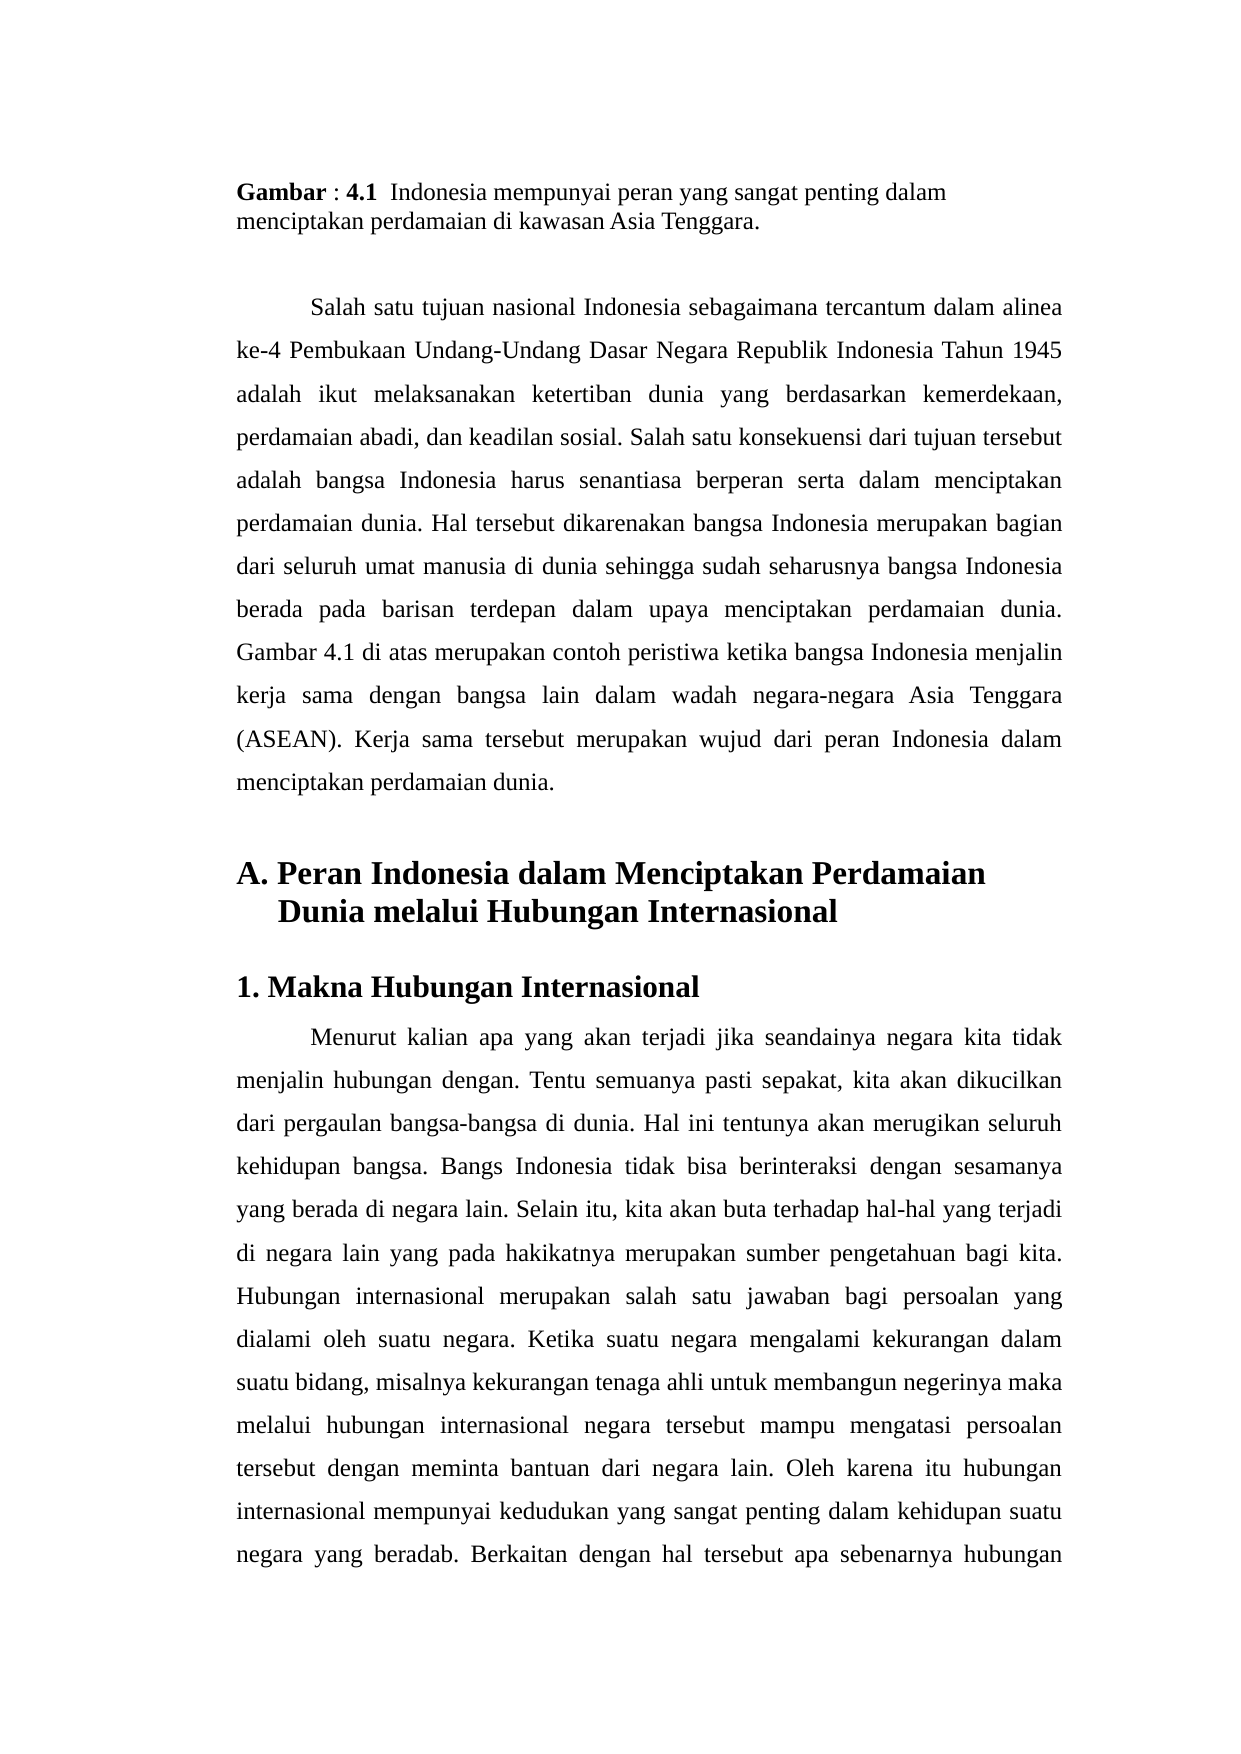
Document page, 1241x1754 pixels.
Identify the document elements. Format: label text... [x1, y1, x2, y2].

text Menurut kalian apa yang akan terjadi jika seandainya negara kita tidak menjalin hubungan dengan. Tentu semuanya pasti sepakat, kita akan dikucilkan dari pergaulan bangsa-bangsa di dunia. Hal ini tentunya akan merugikan seluruh kehidupan bangsa. Bangs Indonesia tidak bisa berinteraksi dengan sesamanya yang berada di negara lain. Selain itu, kita akan buta terhadap hal-hal yang terjadi di negara lain yang pada hakikatnya merupakan sumber pengetahuan bagi kita. Hubungan internasional merupakan salah satu jawaban bagi persoalan yang dialami oleh suatu negara. Ketika suatu negara mengalami kekurangan dalam suatu bidang, misalnya kekurangan tenaga ahli untuk membangun negerinya maka melalui hubungan internasional negara tersebut mampu mengatasi persoalan tersebut dengan meminta bantuan dari negara lain. Oleh karena itu hubungan internasional mempunyai kedudukan yang sangat penting dalam kehidupan suatu negara yang beradab. Berkaitan dengan hal tersebut apa sebenarnya hubungan [236, 1022, 1063, 1568]
text 1. Makna Hubungan Internasional [236, 968, 1063, 1004]
text Gambar : 4.1 Indonesia mempunyai peran yang sangat penting dalam menciptakan perdamaian di kawasan Asia Tenggara. [236, 177, 1063, 235]
text Salah satu tujuan nasional Indonesia sebagaimana tercantum dalam alinea ke-4 Pembukaan Undang-Undang Dasar Negara Republik Indonesia Tahun 1945 adalah ikut melaksanakan ketertiban dunia yang berdasarkan kemerdekaan, perdamaian abadi, dan keadilan sosial. Salah satu konsekuensi dari tujuan tersebut adalah bangsa Indonesia harus senantiasa berperan serta dalam menciptakan perdamaian dunia. Hal tersebut dikarenakan bangsa Indonesia merupakan bagian dari seluruh umat manusia di dunia sehingga sudah seharusnya bangsa Indonesia berada pada barisan terdepan dalam upaya menciptakan perdamaian dunia. Gambar 4.1 di atas merupakan contoh peristiwa ketika bangsa Indonesia menjalin kerja sama dengan bangsa lain dalam wadah negara-negara Asia Tenggara (ASEAN). Kerja sama tersebut merupakan wujud dari peran Indonesia dalam menciptakan perdamaian dunia. [236, 292, 1063, 796]
text A. Peran Indonesia dalam Menciptakan Perdamaian Dunia melalui Hubungan Internasional [236, 853, 1063, 930]
